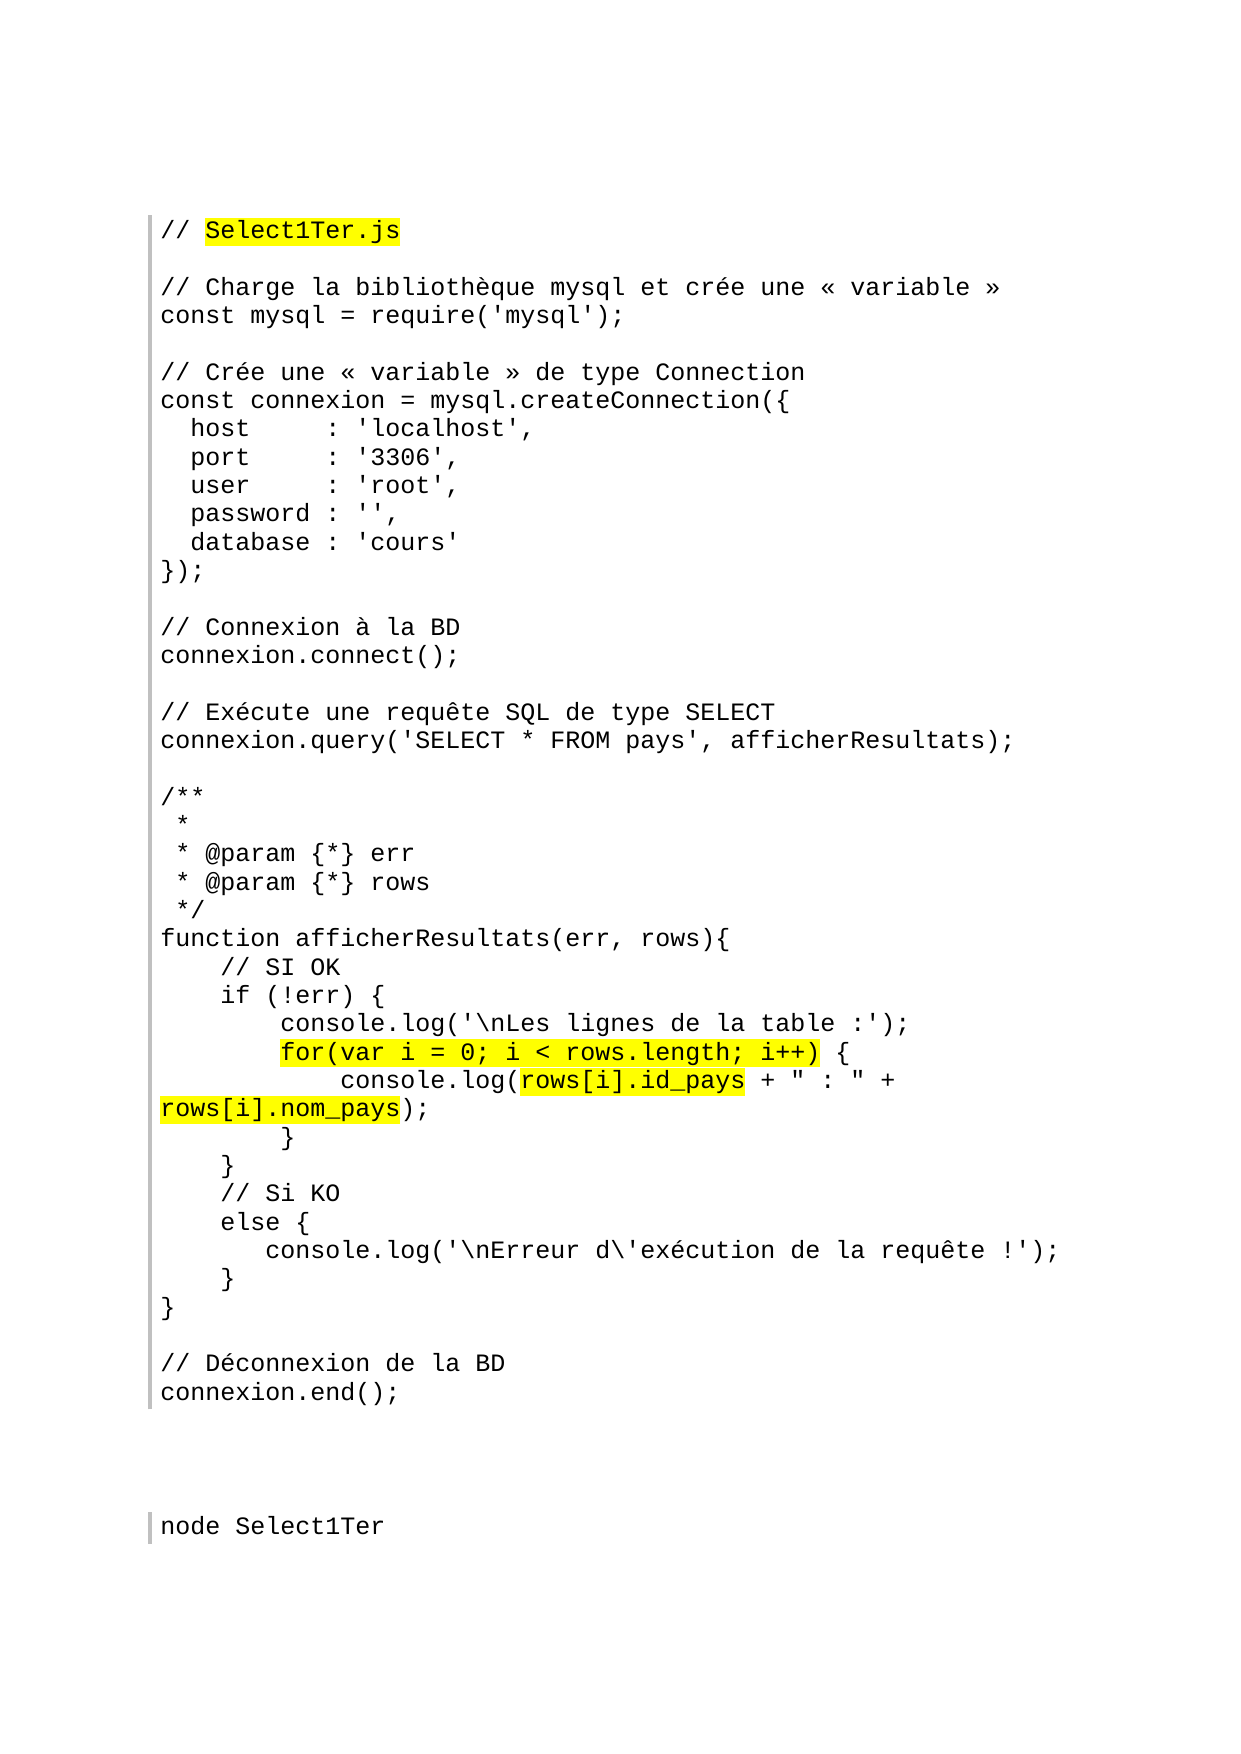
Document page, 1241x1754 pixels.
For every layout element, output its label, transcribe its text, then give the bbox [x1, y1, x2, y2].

text // Select1Ter.js [152, 215, 1092, 246]
text const mysql = require('mysql'); [152, 302, 1092, 331]
text }); [152, 557, 1092, 586]
text /** [152, 784, 1092, 812]
text * [152, 812, 1092, 841]
text * @param {*} err [152, 841, 1092, 869]
text console.log('\nErreur d\'exécution de la requête !'); [152, 1237, 1092, 1266]
text // Charge la bibliothèque mysql et crée une « variable » [152, 274, 1092, 302]
text // Crée une « variable » de type Connection [152, 359, 1092, 387]
text */ [152, 897, 1092, 926]
text } [152, 1294, 1092, 1322]
text node Select1Ter [152, 1512, 1092, 1544]
text function afficherResultats(err, rows){ [152, 926, 1092, 954]
text else { [152, 1209, 1092, 1237]
text // Déconnexion de la BD [152, 1351, 1092, 1379]
text // Si KO [152, 1181, 1092, 1209]
text for(var i = 0; i < rows.length; i++) { [152, 1039, 1092, 1067]
text } [152, 1152, 1092, 1181]
text connexion.connect(); [152, 642, 1092, 671]
text console.log('\nLes lignes de la table :'); [152, 1011, 1092, 1039]
text connexion.query('SELECT * FROM pays', afficherResultats); [152, 727, 1092, 756]
text const connexion = mysql.createConnection({ [152, 387, 1092, 416]
text } [152, 1266, 1092, 1294]
text console.log(rows[i].id_pays + " : " + rows[i].nom_pays); [152, 1067, 1092, 1124]
text // SI OK [152, 954, 1092, 982]
text user : 'root', [152, 472, 1092, 501]
text port : '3306', [152, 444, 1092, 472]
text // Exécute une requête SQL de type SELECT [152, 699, 1092, 727]
text password : '', [152, 501, 1092, 529]
text * @param {*} rows [152, 869, 1092, 897]
text database : 'cours' [152, 529, 1092, 557]
text if (!err) { [152, 982, 1092, 1011]
text host : 'localhost', [152, 416, 1092, 444]
text // Connexion à la BD [152, 614, 1092, 642]
text } [152, 1124, 1092, 1152]
text connexion.end(); [152, 1379, 1092, 1409]
